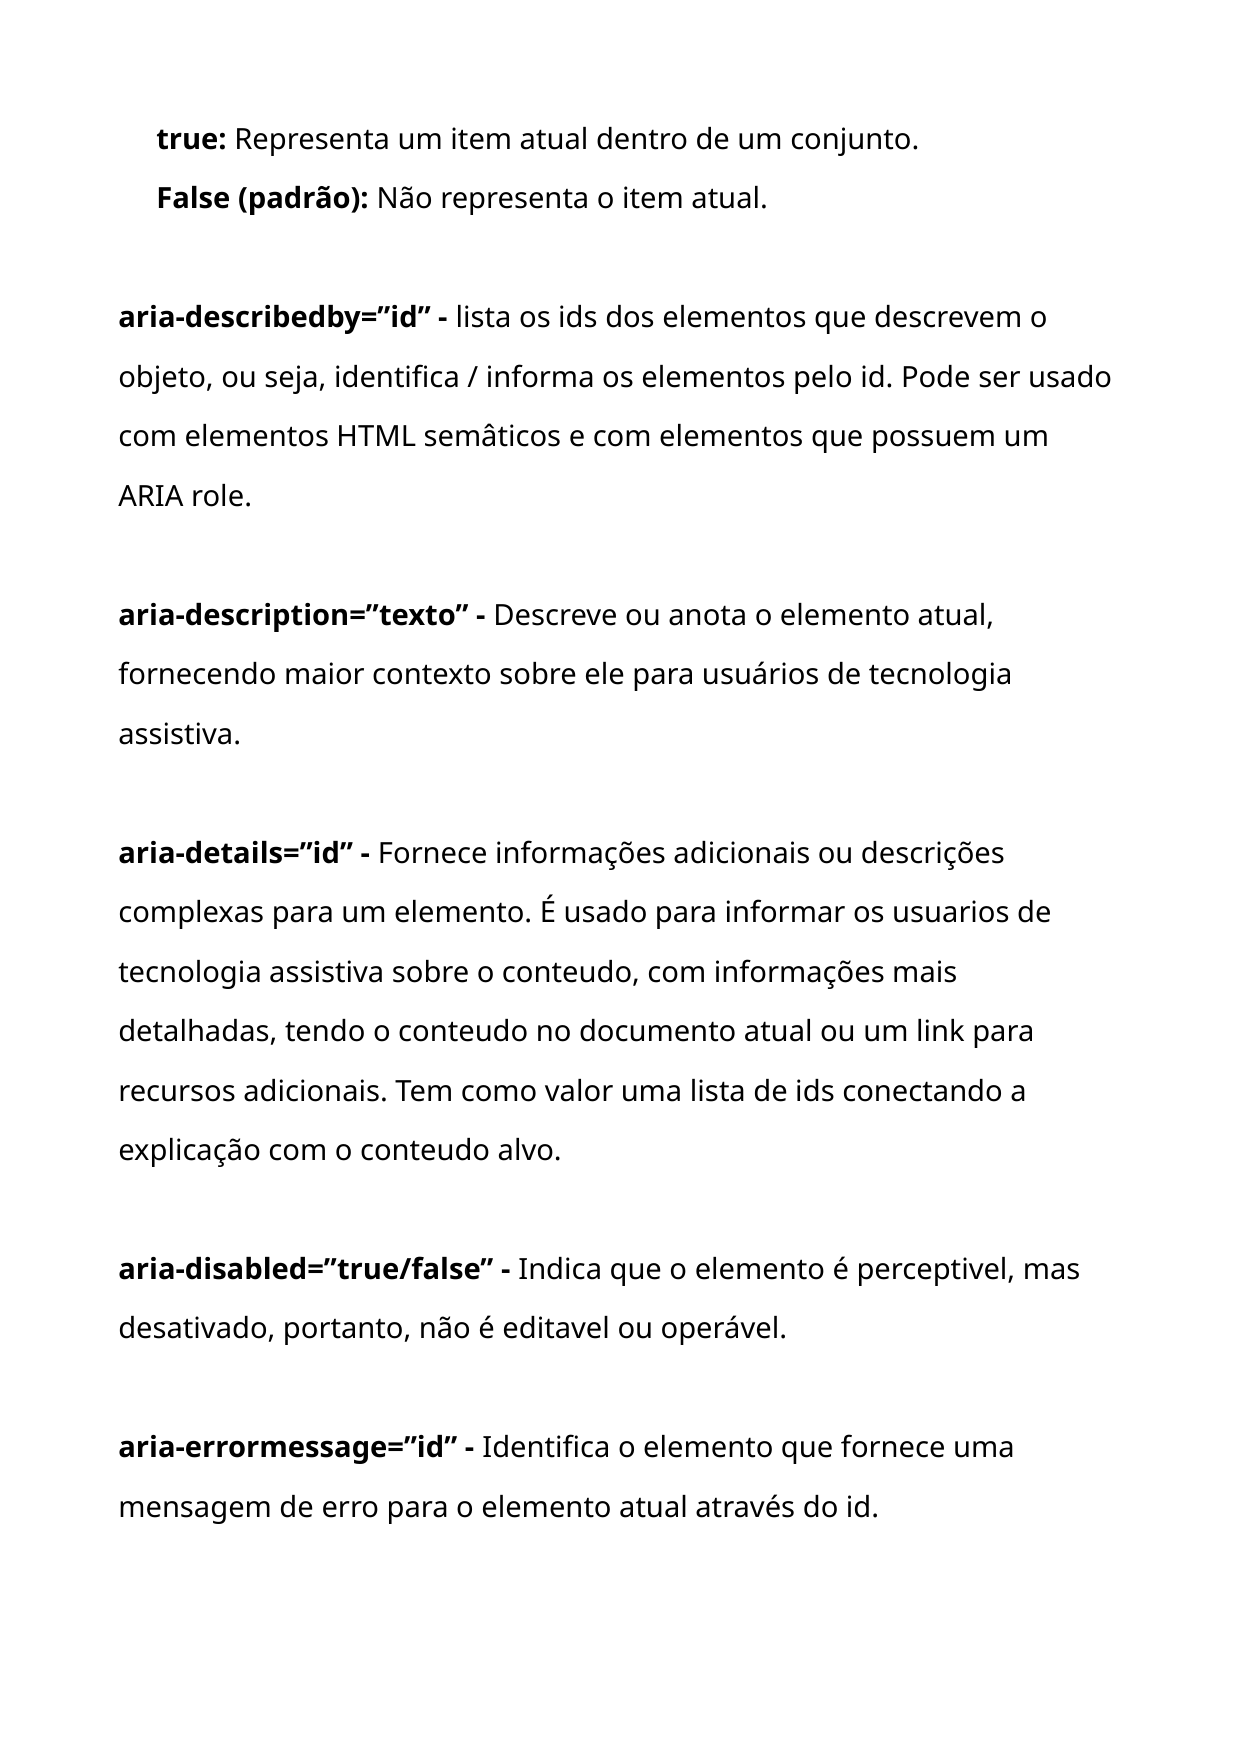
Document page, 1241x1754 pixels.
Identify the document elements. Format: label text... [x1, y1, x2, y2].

text aria-details=”id” - Fornece informações adicionais ou descrições complexas para um elemento. É usado para informar os usuarios de tecnologia assistiva sobre o conteudo, com informações mais detalhadas, tendo o conteudo no documento atual ou um link para recursos adicionais. Tem como valor uma lista de ids conectando a explicação com o conteudo alvo. [118, 832, 1122, 1169]
text False (padrão): Não representa o item atual. [118, 178, 1122, 217]
text aria-errormessage=”id” - Identifica o elemento que fornece uma mensagem de erro para o elemento atual através do id. [118, 1427, 1122, 1526]
text true: Representa um item atual dentro de um conjunto. [118, 118, 1122, 158]
text aria-disabled=”true/false” - Indica que o elemento é perceptivel, mas desativado, portanto, não é editavel ou operável. [118, 1248, 1122, 1347]
text aria-describedby=”id” - lista os ids dos elementos que descrevem o objeto, ou seja, identifica / informa os elementos pelo id. Pode ser usado com elementos HTML semâticos e com elementos que possuem um ARIA role. [118, 297, 1122, 515]
text aria-description=”texto” - Descreve ou anota o elemento atual, fornecendo maior contexto sobre ele para usuários de tecnologia assistiva. [118, 594, 1122, 753]
